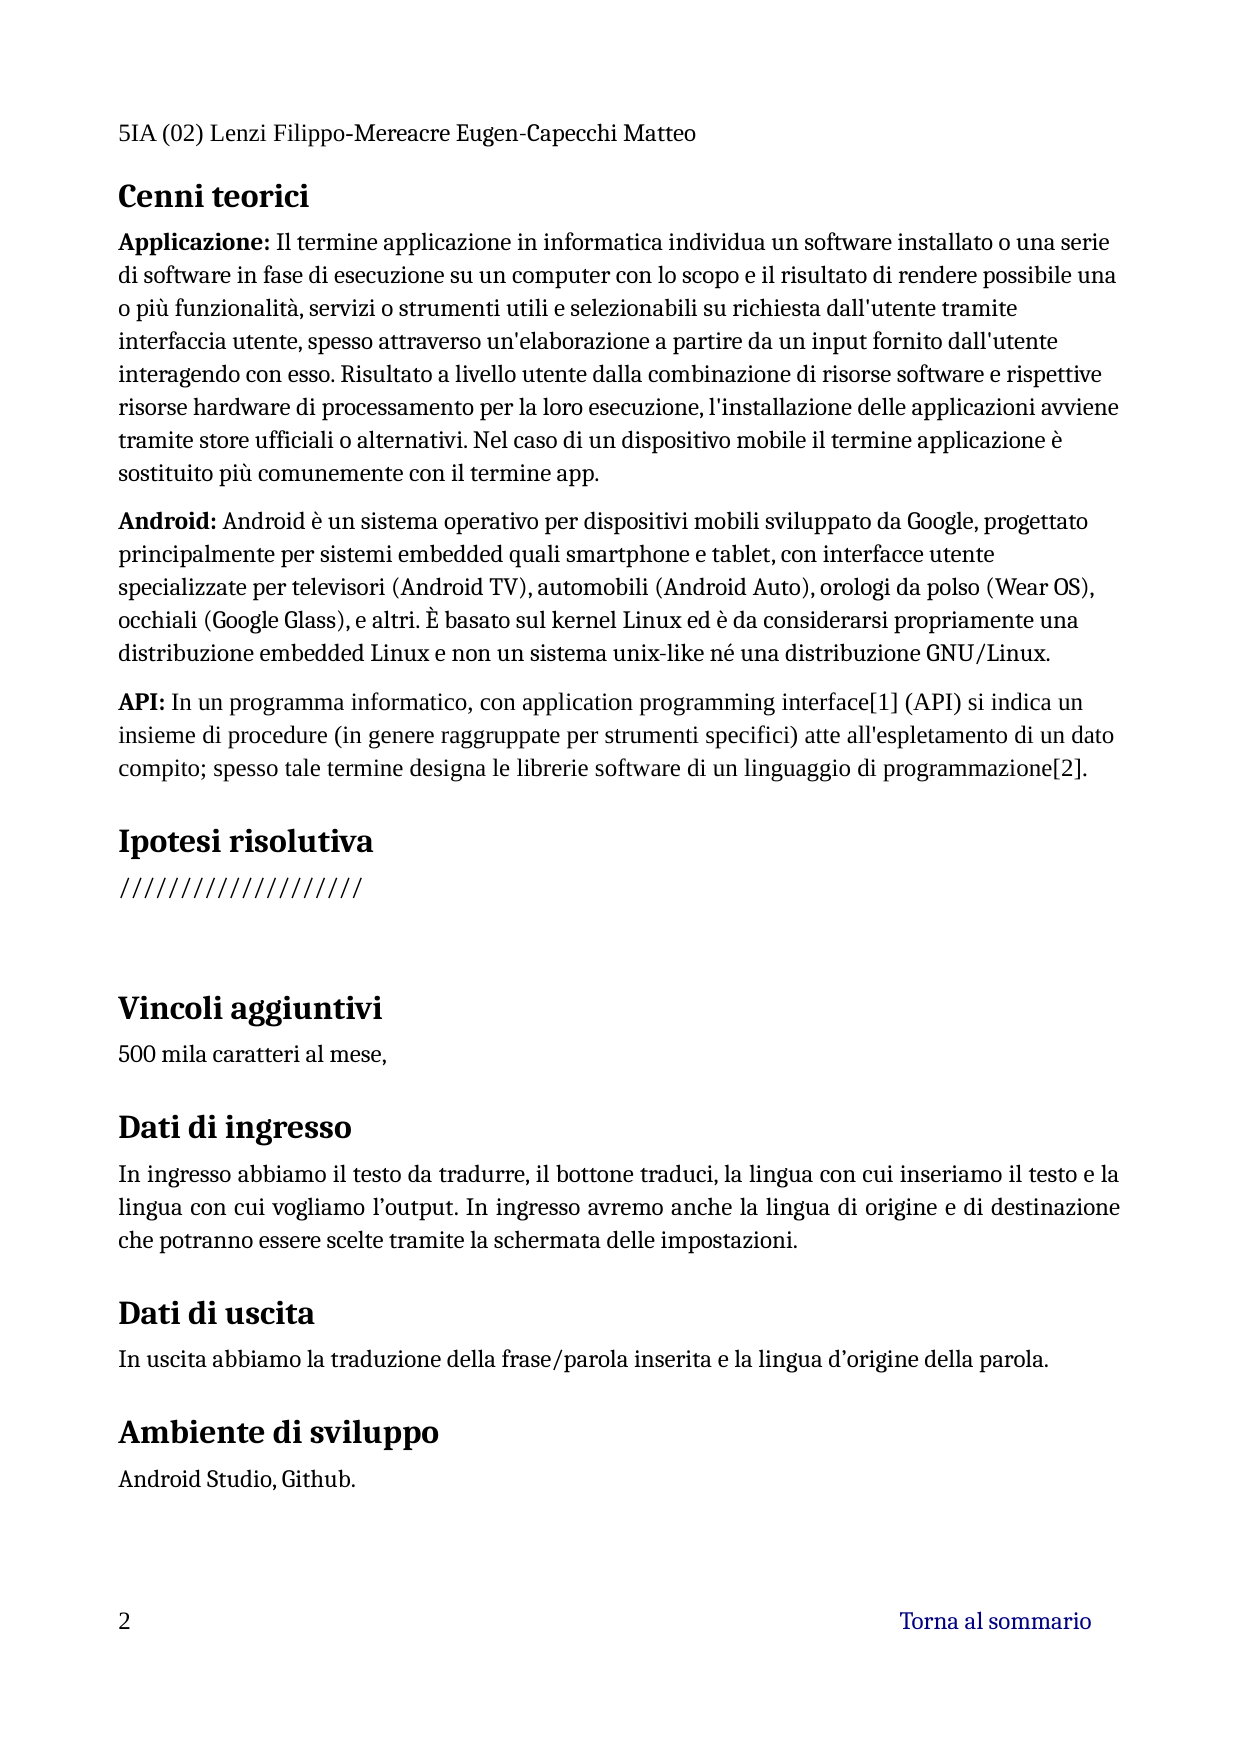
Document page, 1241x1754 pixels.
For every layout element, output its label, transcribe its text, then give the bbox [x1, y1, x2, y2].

subtitle Dati di ingresso [118, 1108, 1122, 1147]
text In ingresso abbiamo il testo da tradurre, il bottone traduci, la lingua con cui inseriamo il testo e la lingua con cui vogliamo l’output. In ingresso avremo anche la lingua di origine e di destinazione che potranno essere scelte tramite la schermata delle impostazioni. [118, 1159, 1122, 1254]
text Android Studio, Github. [118, 1464, 1122, 1493]
text In uscita abbiamo la traduzione della frase/parola inserita e la lingua d’origine della parola. [118, 1345, 1122, 1374]
subtitle Ipotesi risolutiva [118, 822, 1122, 861]
text API: In un programma informatico, con application programming interface[1] (API) si indica un insieme di procedure (in genere raggruppate per strumenti specifici) atte all'espletamento di un dato compito; spesso tale termine designa le librerie software di un linguaggio di programmazione[2]. [118, 687, 1122, 782]
text //////////////////// [118, 873, 1122, 902]
text Android: Android è un sistema operativo per dispositivi mobili sviluppato da Google, progettato principalmente per sistemi embedded quali smartphone e tablet, con interfacce utente specializzate per televisori (Android TV), automobili (Android Auto), orologi da polso (Wear OS), occhiali (Google Glass), e altri. È basato sul kernel Linux ed è da considerarsi propriamente una distribuzione embedded Linux e non un sistema unix-like né una distribuzione GNU/Linux. [118, 507, 1122, 668]
text 500 mila caratteri al mese, [118, 1040, 1122, 1069]
subtitle Ambiente di sviluppo [118, 1413, 1122, 1452]
text Applicazione: Il termine applicazione in informatica individua un software installato o una serie di software in fase di esecuzione su un computer con lo scopo e il risultato di rendere possibile una o più funzionalità, servizi o strumenti utili e selezionabili su richiesta dall'utente tramite interfaccia utente, spesso attraverso un'elaborazione a partire da un input fornito dall'utente interagendo con esso. Risultato a livello utente dalla combinazione di risorse software e rispettive risorse hardware di processamento per la loro esecuzione, l'installazione delle applicazioni avviene tramite store ufficiali o alternativi. Nel caso di un dispositivo mobile il termine applicazione è sostituito più comunemente con il termine app. [118, 228, 1122, 488]
subtitle Dati di uscita [118, 1294, 1122, 1333]
subtitle Cenni teorici [118, 177, 1122, 216]
subtitle Vincoli aggiuntivi [118, 989, 1122, 1028]
